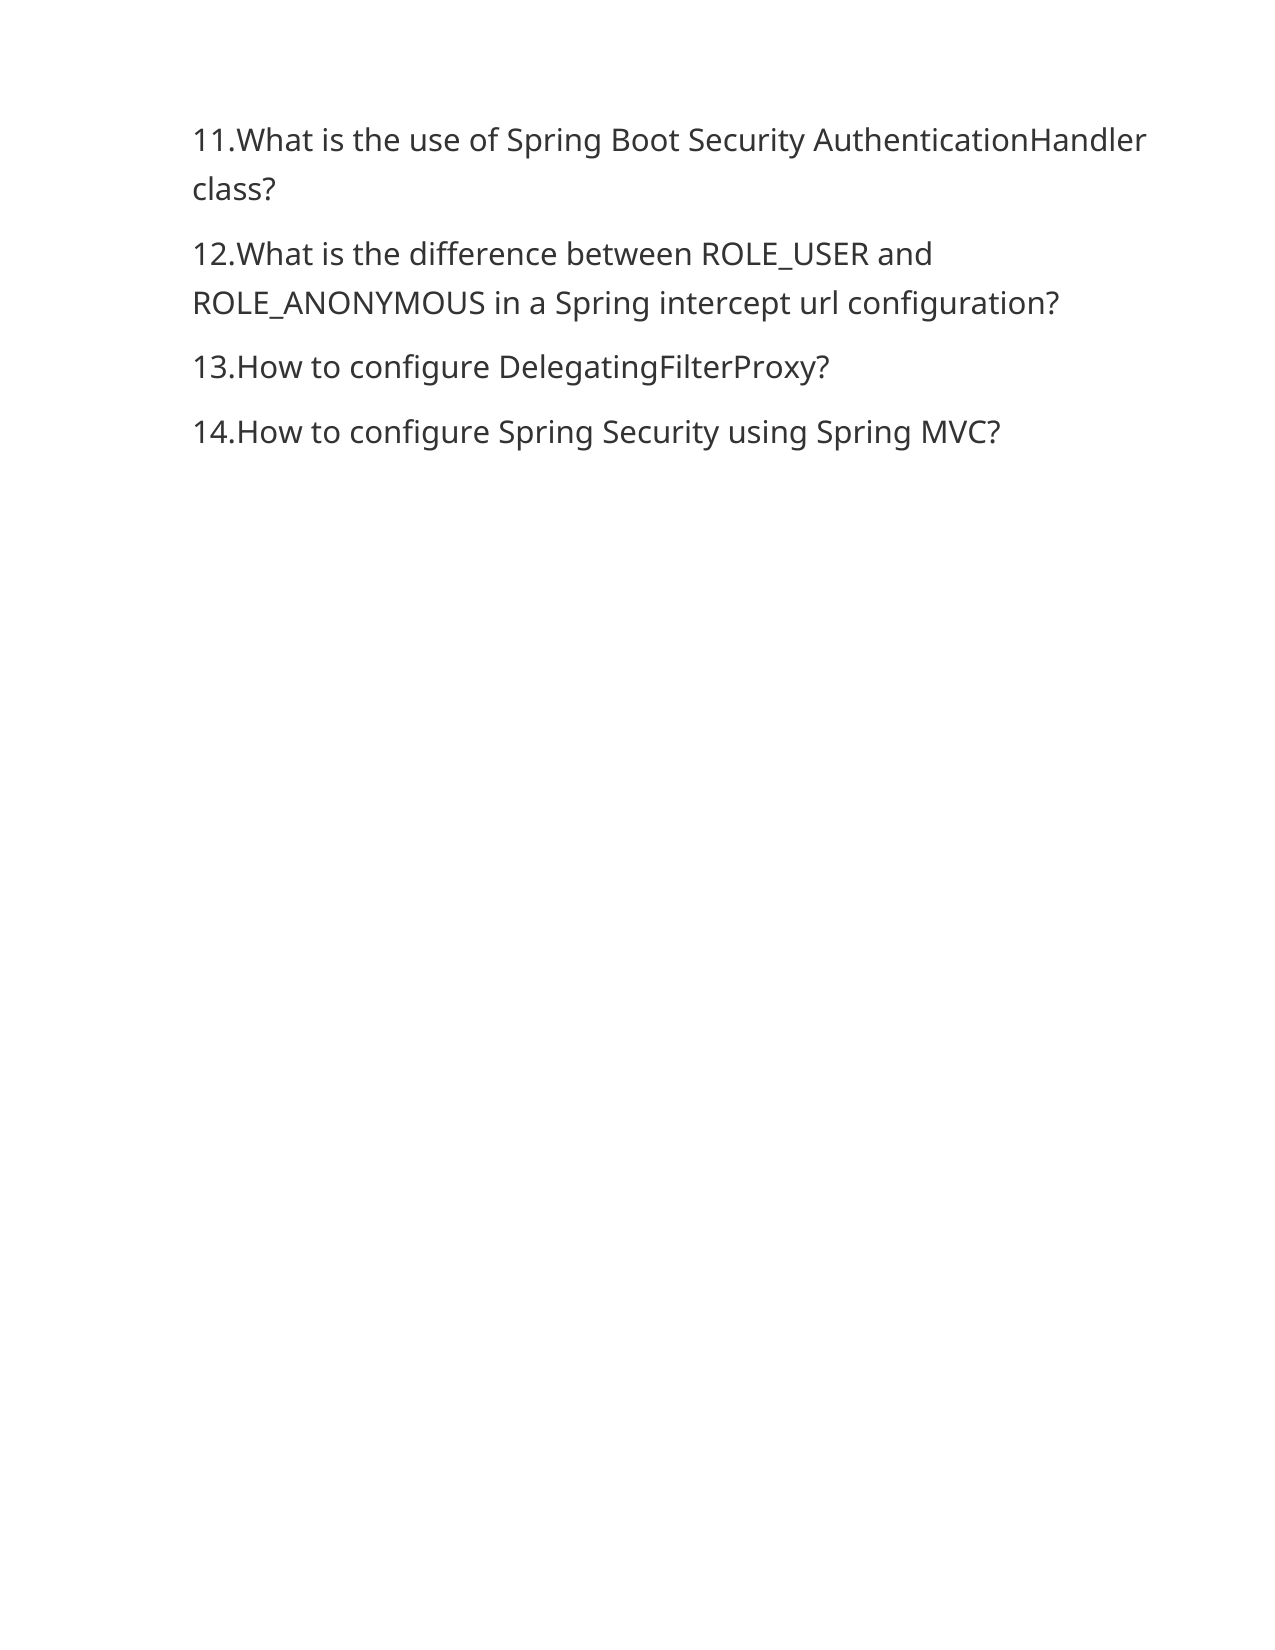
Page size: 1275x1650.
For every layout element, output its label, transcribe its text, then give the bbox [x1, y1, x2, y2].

list How to configure DelegatingFilterProxy? [118, 345, 1157, 388]
list How to configure Spring Security using Spring MVC? [118, 410, 1157, 452]
list What is the difference between ROLE_USER and ROLE_ANONYMOUS in a Spring intercept url configuration? [118, 232, 1157, 323]
list What is the use of Spring Boot Security AuthenticationHandler class? [118, 118, 1157, 210]
